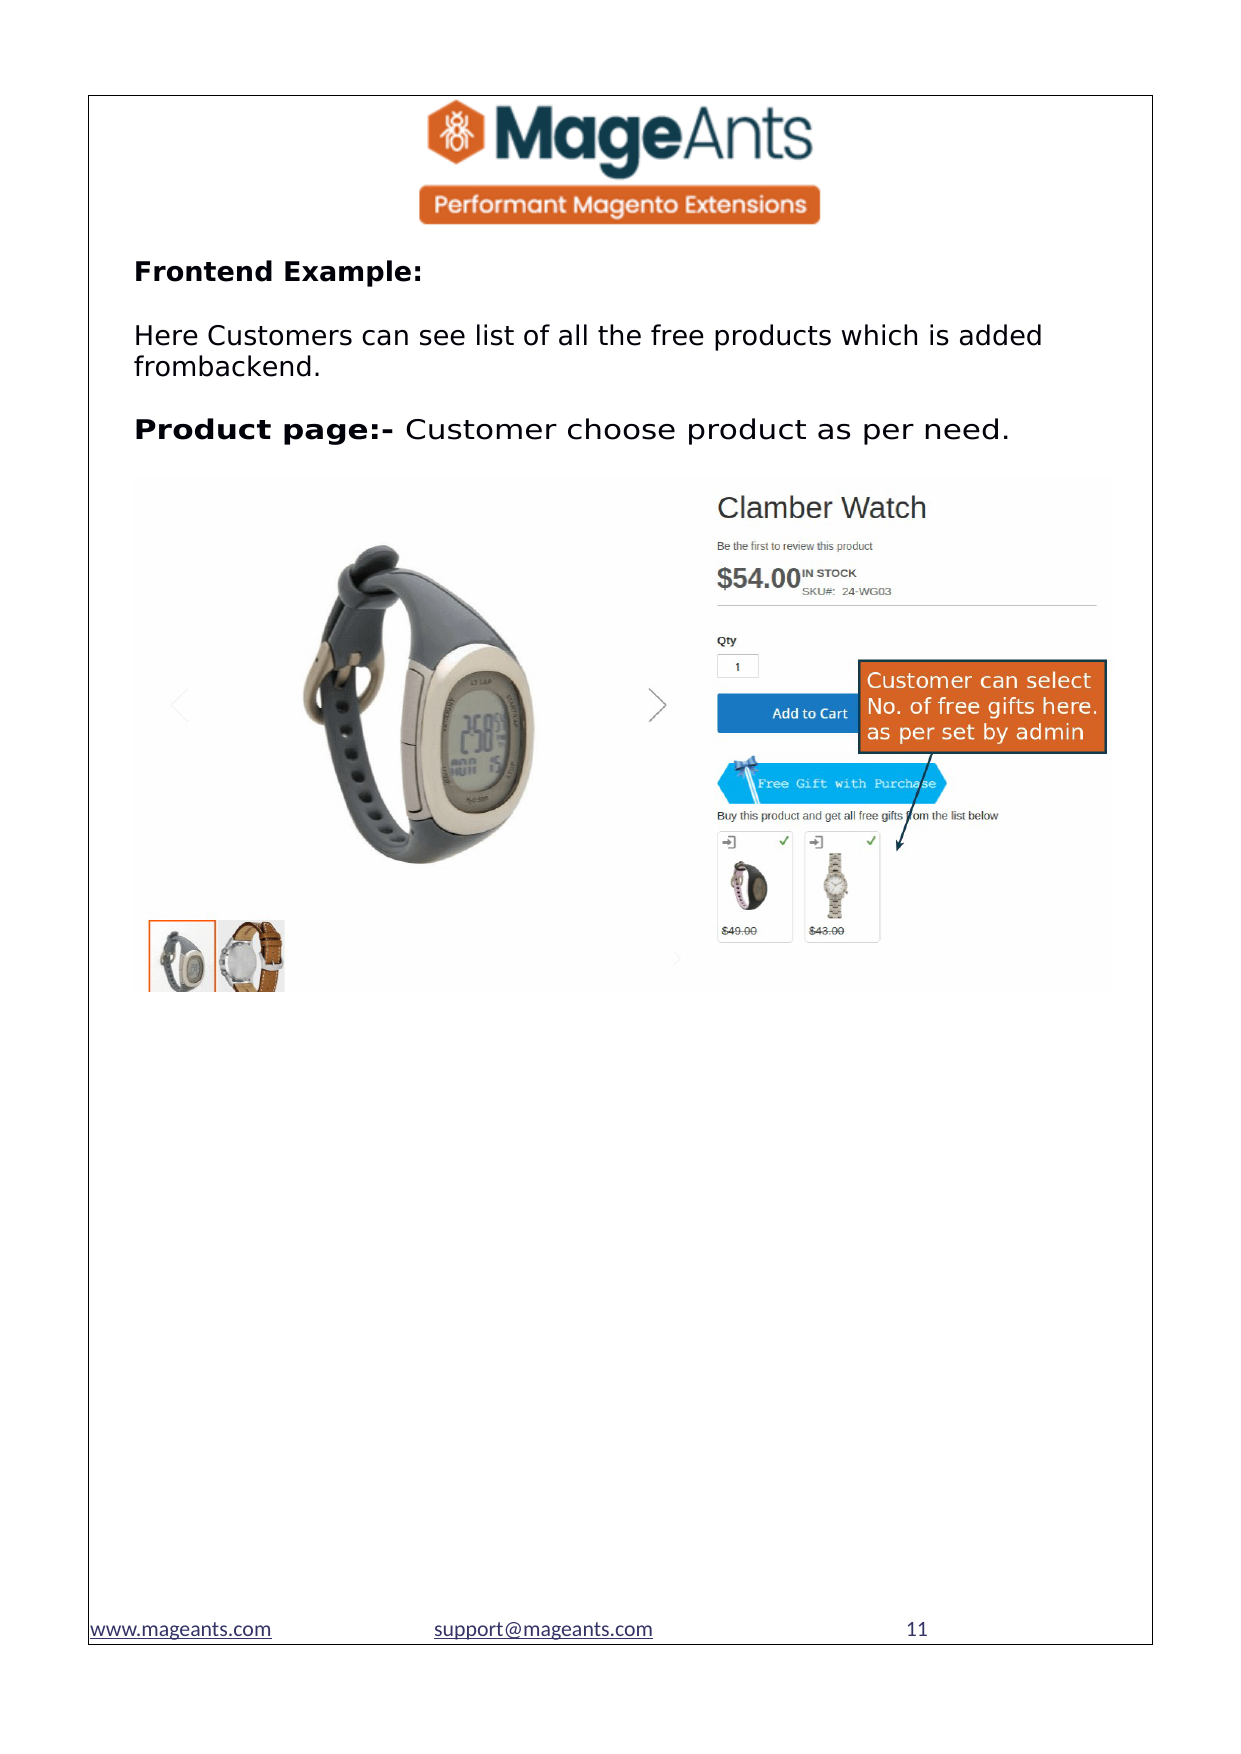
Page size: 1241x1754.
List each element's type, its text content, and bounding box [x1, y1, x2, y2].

text Frontend Example: [90, 257, 1150, 288]
text Here Customers can see list of all the free products which is added frombackend. [134, 320, 1150, 383]
picture [415, 97, 825, 226]
text Product page:- Customer choose product as per need. [134, 414, 1150, 446]
